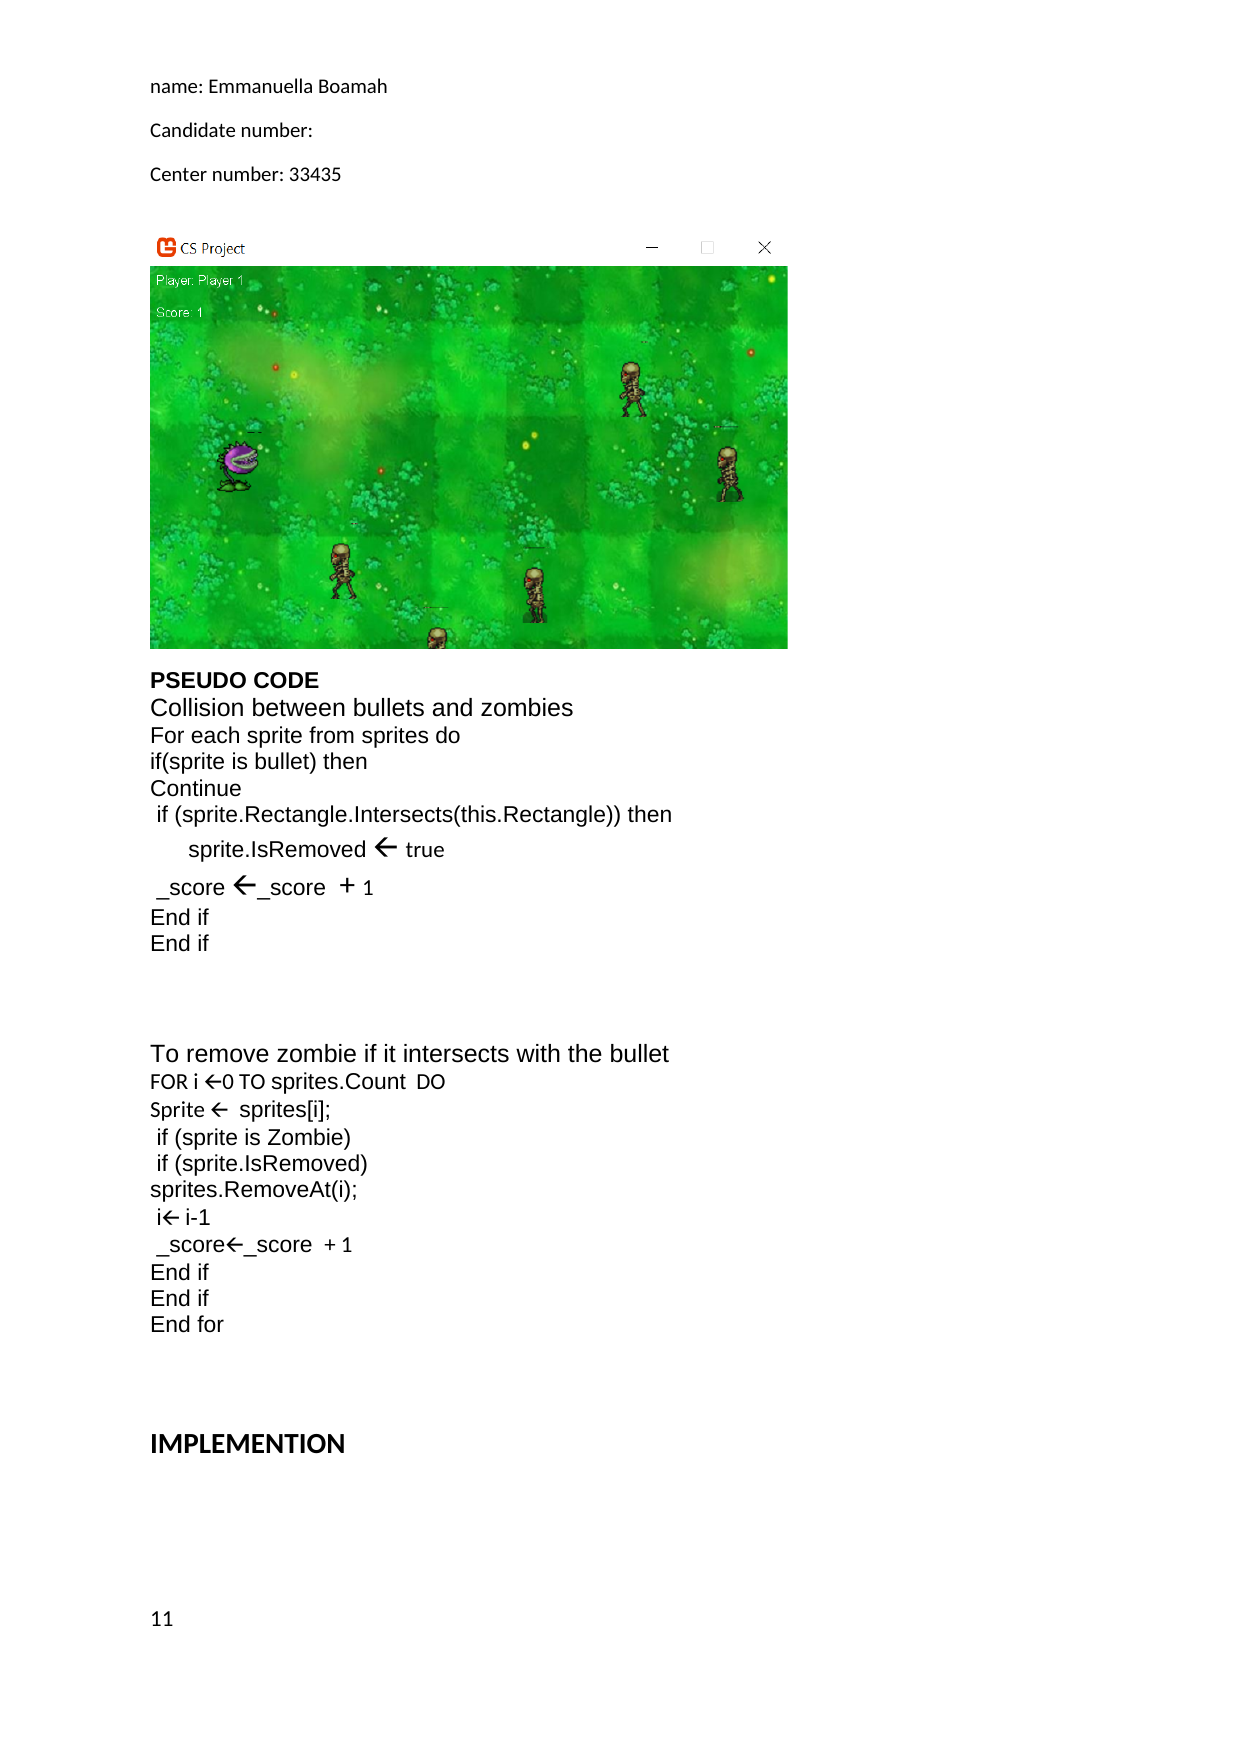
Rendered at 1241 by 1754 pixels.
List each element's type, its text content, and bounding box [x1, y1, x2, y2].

text if (sprite.Rectangle.Intersects(this.Rectangle)) then [150, 801, 1090, 827]
text Sprite 🡨 sprites[i]; [150, 1096, 1090, 1123]
text _score🡨_score + 1 [150, 1231, 1090, 1259]
text _score 🡨_score + 1 [150, 865, 1090, 903]
text IMPLEMENTION [150, 1425, 1090, 1461]
text To remove zombie if it intersects with the bullet [150, 1039, 1090, 1067]
text For each sprite from sprites do [150, 722, 1090, 748]
text End for [150, 1311, 1090, 1338]
text Continue [150, 774, 1090, 801]
text i🡨 i-1 [150, 1203, 1090, 1231]
text FOR i 🡨0 TO sprites.Count DO [150, 1067, 1090, 1096]
text PSEUDO CODE [150, 667, 1090, 693]
text End if [150, 930, 1090, 956]
text if (sprite is Zombie) [150, 1123, 1090, 1150]
text End if [150, 903, 1090, 930]
text sprite.IsRemoved 🡨 true [150, 827, 1090, 865]
text sprites.RemoveAt(i); [150, 1176, 1090, 1203]
text if (sprite.IsRemoved) [150, 1150, 1090, 1176]
text End if [150, 1285, 1090, 1311]
text End if [150, 1259, 1090, 1285]
text Collision between bullets and zombies [150, 693, 1090, 722]
text if(sprite is bullet) then [150, 748, 1090, 774]
